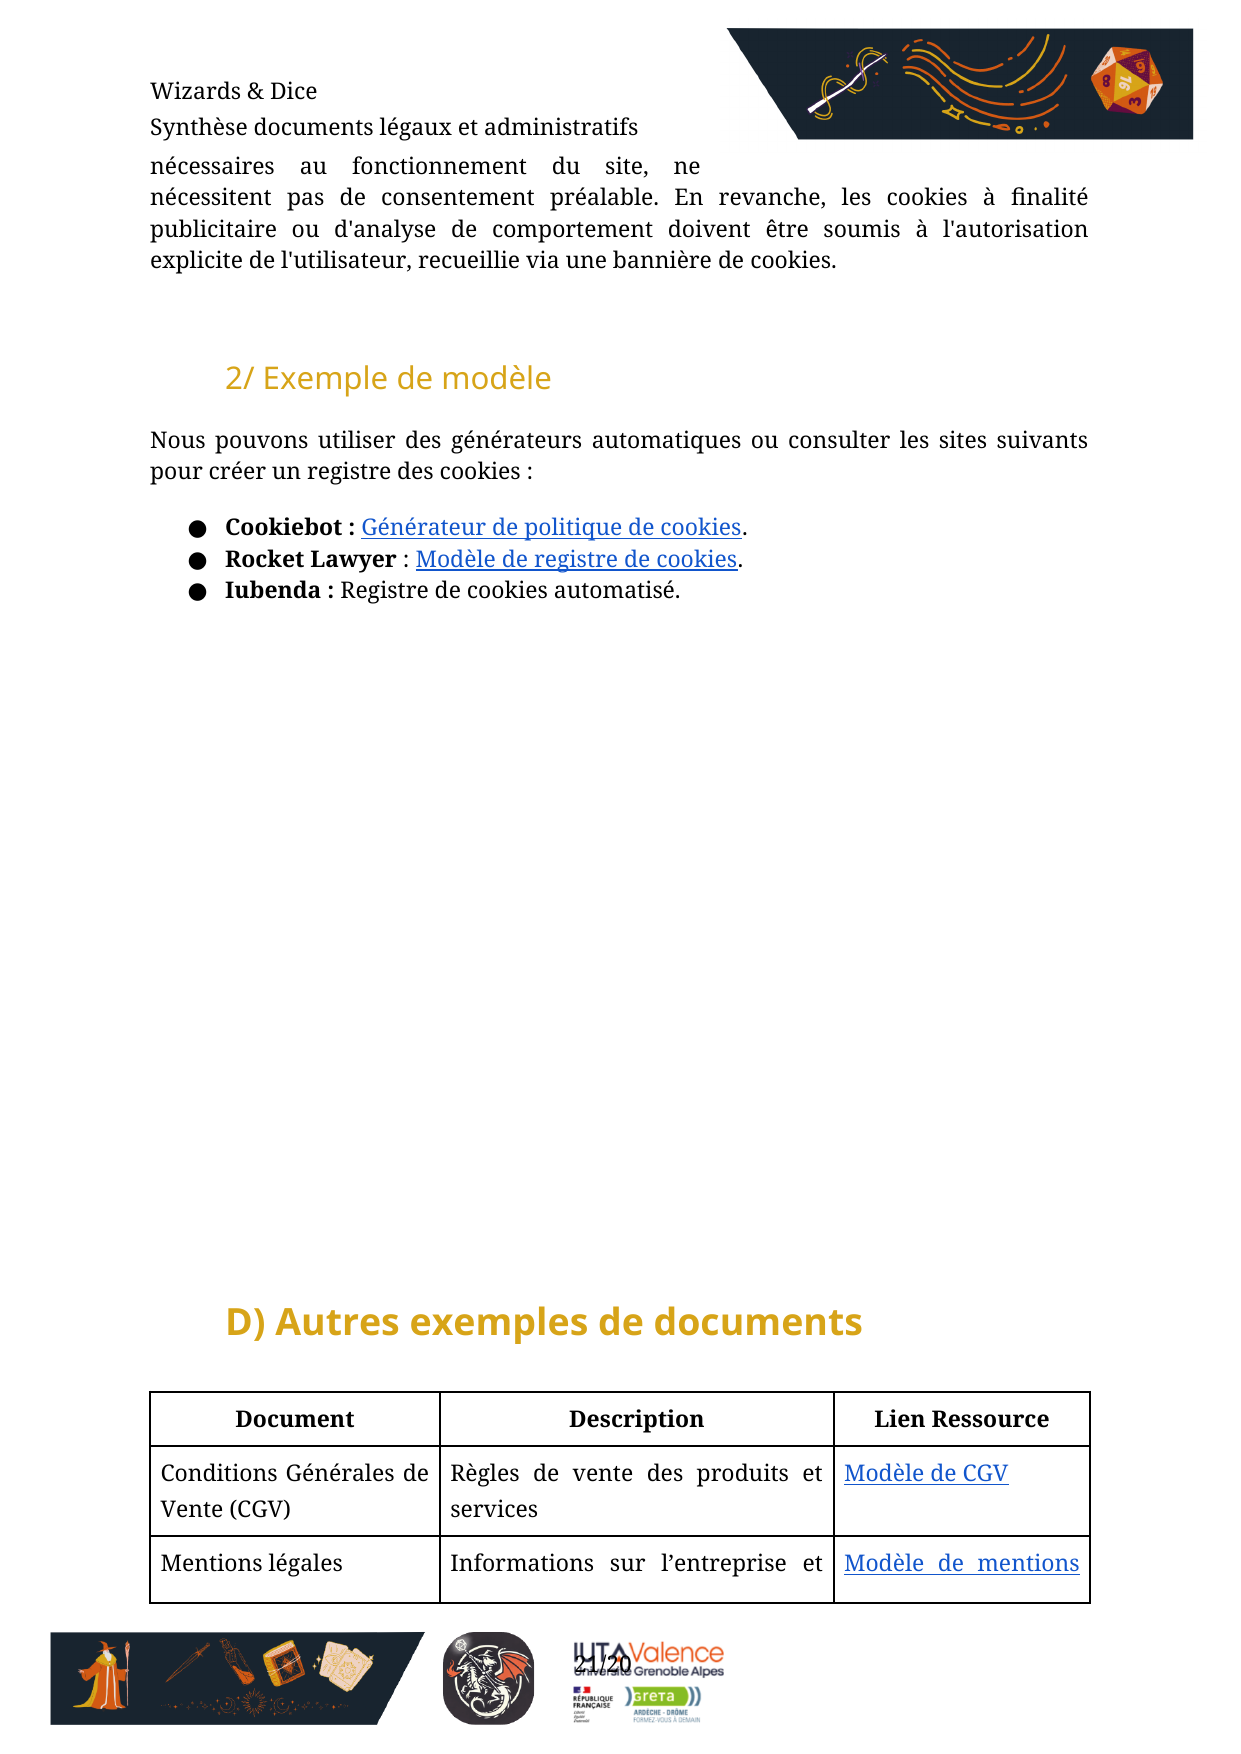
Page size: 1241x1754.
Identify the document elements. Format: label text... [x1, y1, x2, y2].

subtitle 2/ Exemple de modèle [150, 356, 1090, 399]
table_cell Modèle de CGV [835, 1447, 1089, 1535]
subtitle D) Autres exemples de documents [150, 1295, 1090, 1346]
table_header Document [151, 1393, 439, 1445]
picture [42, 1621, 748, 1734]
table_cell Conditions Générales de Vente (CGV) [151, 1447, 439, 1535]
text Nous pouvons utiliser des générateurs automatiques ou consulter les sites suivants pour créer un registre des cookies : [150, 424, 1090, 486]
table_cell Mentions légales [151, 1537, 439, 1602]
table_cell Modèle de mentions [835, 1537, 1089, 1602]
list Iubenda : Registre de cookies automatisé. [187, 574, 1090, 605]
text nécessaires au fonctionnement du site, ne nécessitent pas de consentement préalable. En revanche, les cookies à finalité publicitaire ou d'analyse de comportement doivent être soumis à l'autorisation explicite de l'utilisateur, recueillie via une bannière de cookies. [150, 150, 1090, 275]
table_header Lien Ressource [835, 1393, 1089, 1445]
table_header Description [441, 1393, 833, 1445]
picture [720, 18, 1208, 153]
list Rocket Lawyer : Modèle de registre de cookies. [187, 543, 1090, 574]
table_cell Informations sur l’entreprise et [441, 1537, 833, 1602]
table_cell Règles de vente des produits et services [441, 1447, 833, 1535]
list Cookiebot : Générateur de politique de cookies. [187, 511, 1090, 543]
